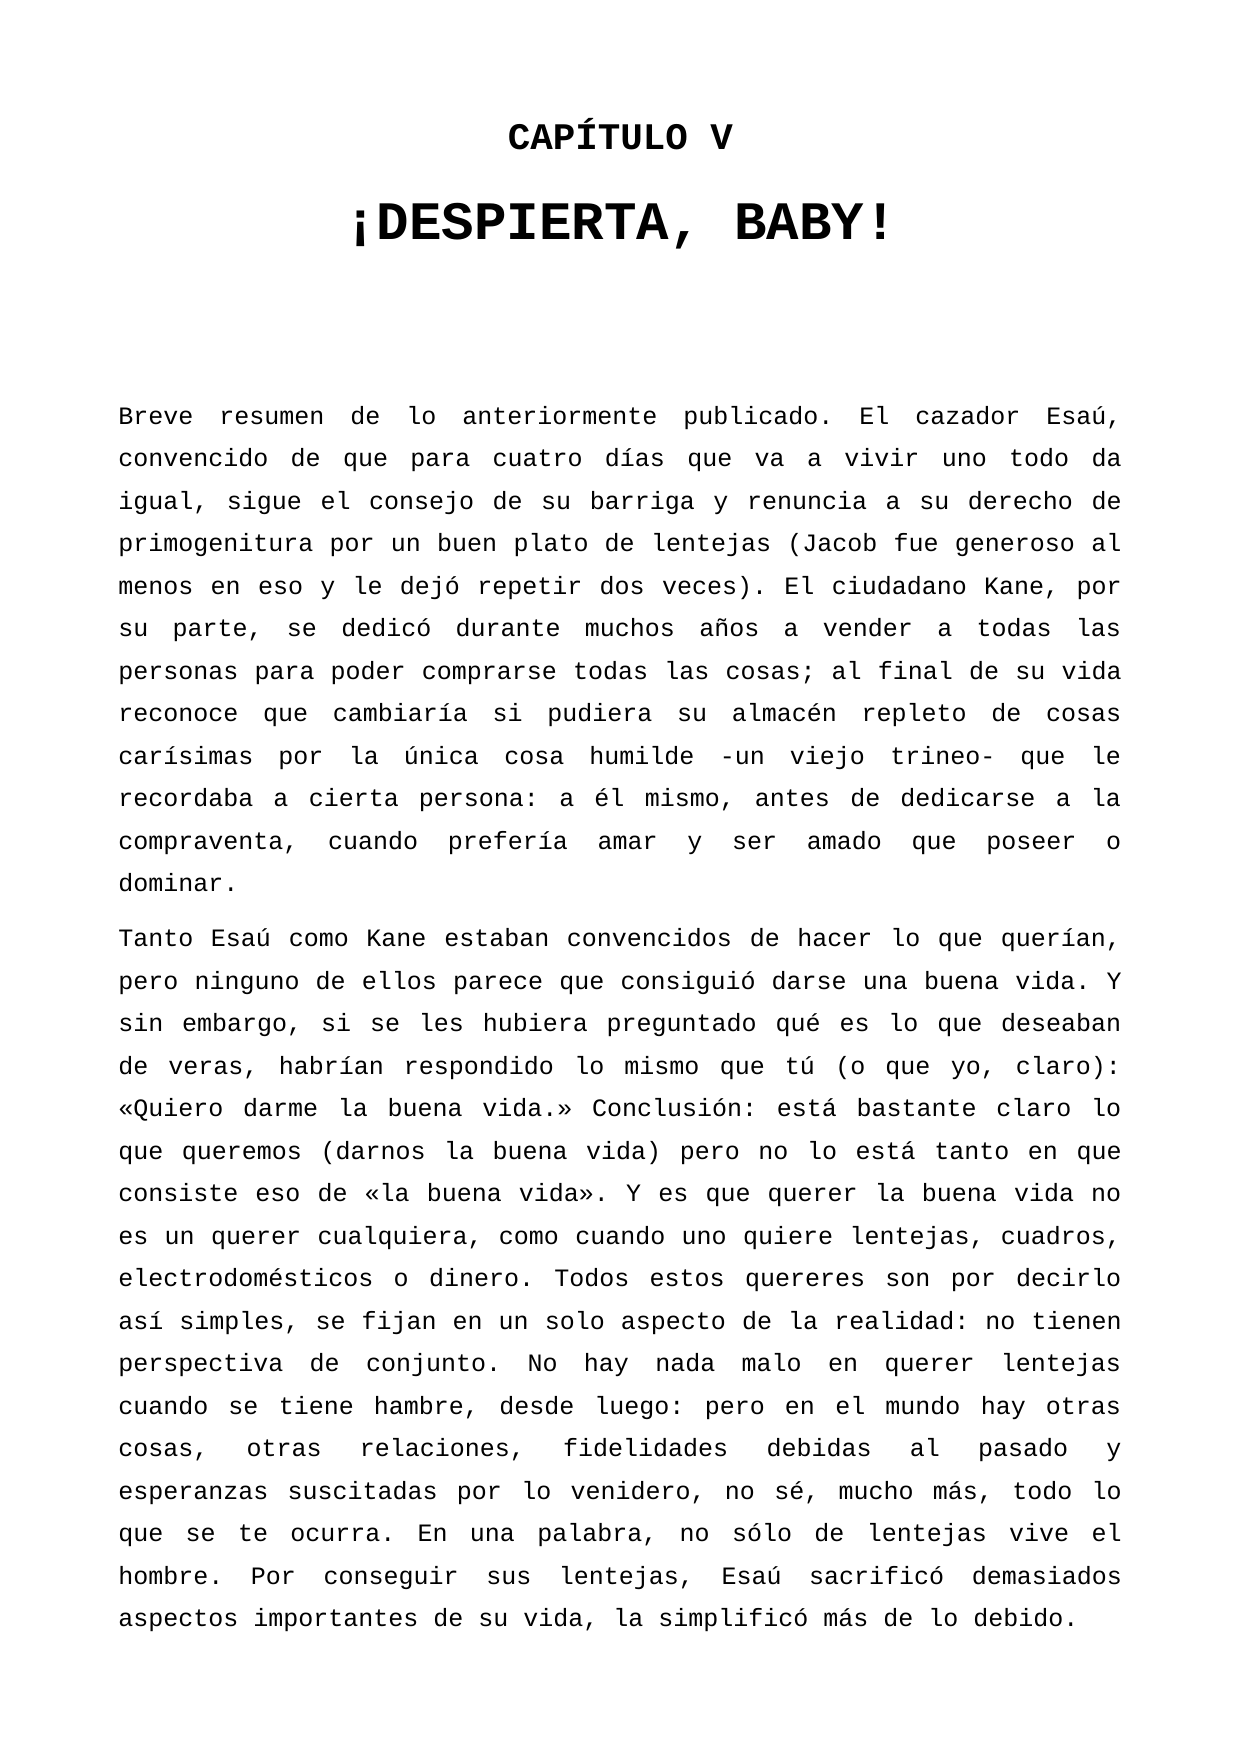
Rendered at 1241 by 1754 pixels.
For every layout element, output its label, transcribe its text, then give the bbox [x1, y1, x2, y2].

text ¡DESPIERTA, BABY! [118, 194, 1122, 256]
text CAPÍTULO V [118, 118, 1122, 161]
text Breve resumen de lo anteriormente publicado. El cazador Esaú, convencido de que para cuatro días que va a vivir uno todo da igual, sigue el consejo de su barriga y renuncia a su derecho de primogenitura por un buen plato de lentejas (Jacob fue generoso al menos en eso y le dejó repetir dos veces). El ciudadano Kane, por su parte, se dedicó durante muchos años a vender a todas las personas para poder comprarse todas las cosas; al final de su vida reconoce que cambiaría si pudiera su almacén repleto de cosas carísimas por la única cosa humilde -un viejo trineo- que le recordaba a cierta persona: a él mismo, antes de dedicarse a la compraventa, cuando prefería amar y ser amado que poseer o dominar. [118, 403, 1122, 899]
text Tanto Esaú como Kane estaban convencidos de hacer lo que querían, pero ninguno de ellos parece que consiguió darse una buena vida. Y sin embargo, si se les hubiera preguntado qué es lo que deseaban de veras, habrían respondido lo mismo que tú (o que yo, claro): «Quiero darme la buena vida.» Conclusión: está bastante claro lo que queremos (darnos la buena vida) pero no lo está tanto en que consiste eso de «la buena vida». Y es que querer la buena vida no es un querer cualquiera, como cuando uno quiere lentejas, cuadros, electrodomésticos o dinero. Todos estos quereres son por decirlo así simples, se fijan en un solo aspecto de la realidad: no tienen perspectiva de conjunto. No hay nada malo en querer lentejas cuando se tiene hambre, desde luego: pero en el mundo hay otras cosas, otras relaciones, fidelidades debidas al pasado y esperanzas suscitadas por lo venidero, no sé, mucho más, todo lo que se te ocurra. En una palabra, no sólo de lentejas vive el hombre. Por conseguir sus lentejas, Esaú sacrificó demasiados aspectos importantes de su vida, la simplificó más de lo debido. [118, 926, 1122, 1634]
